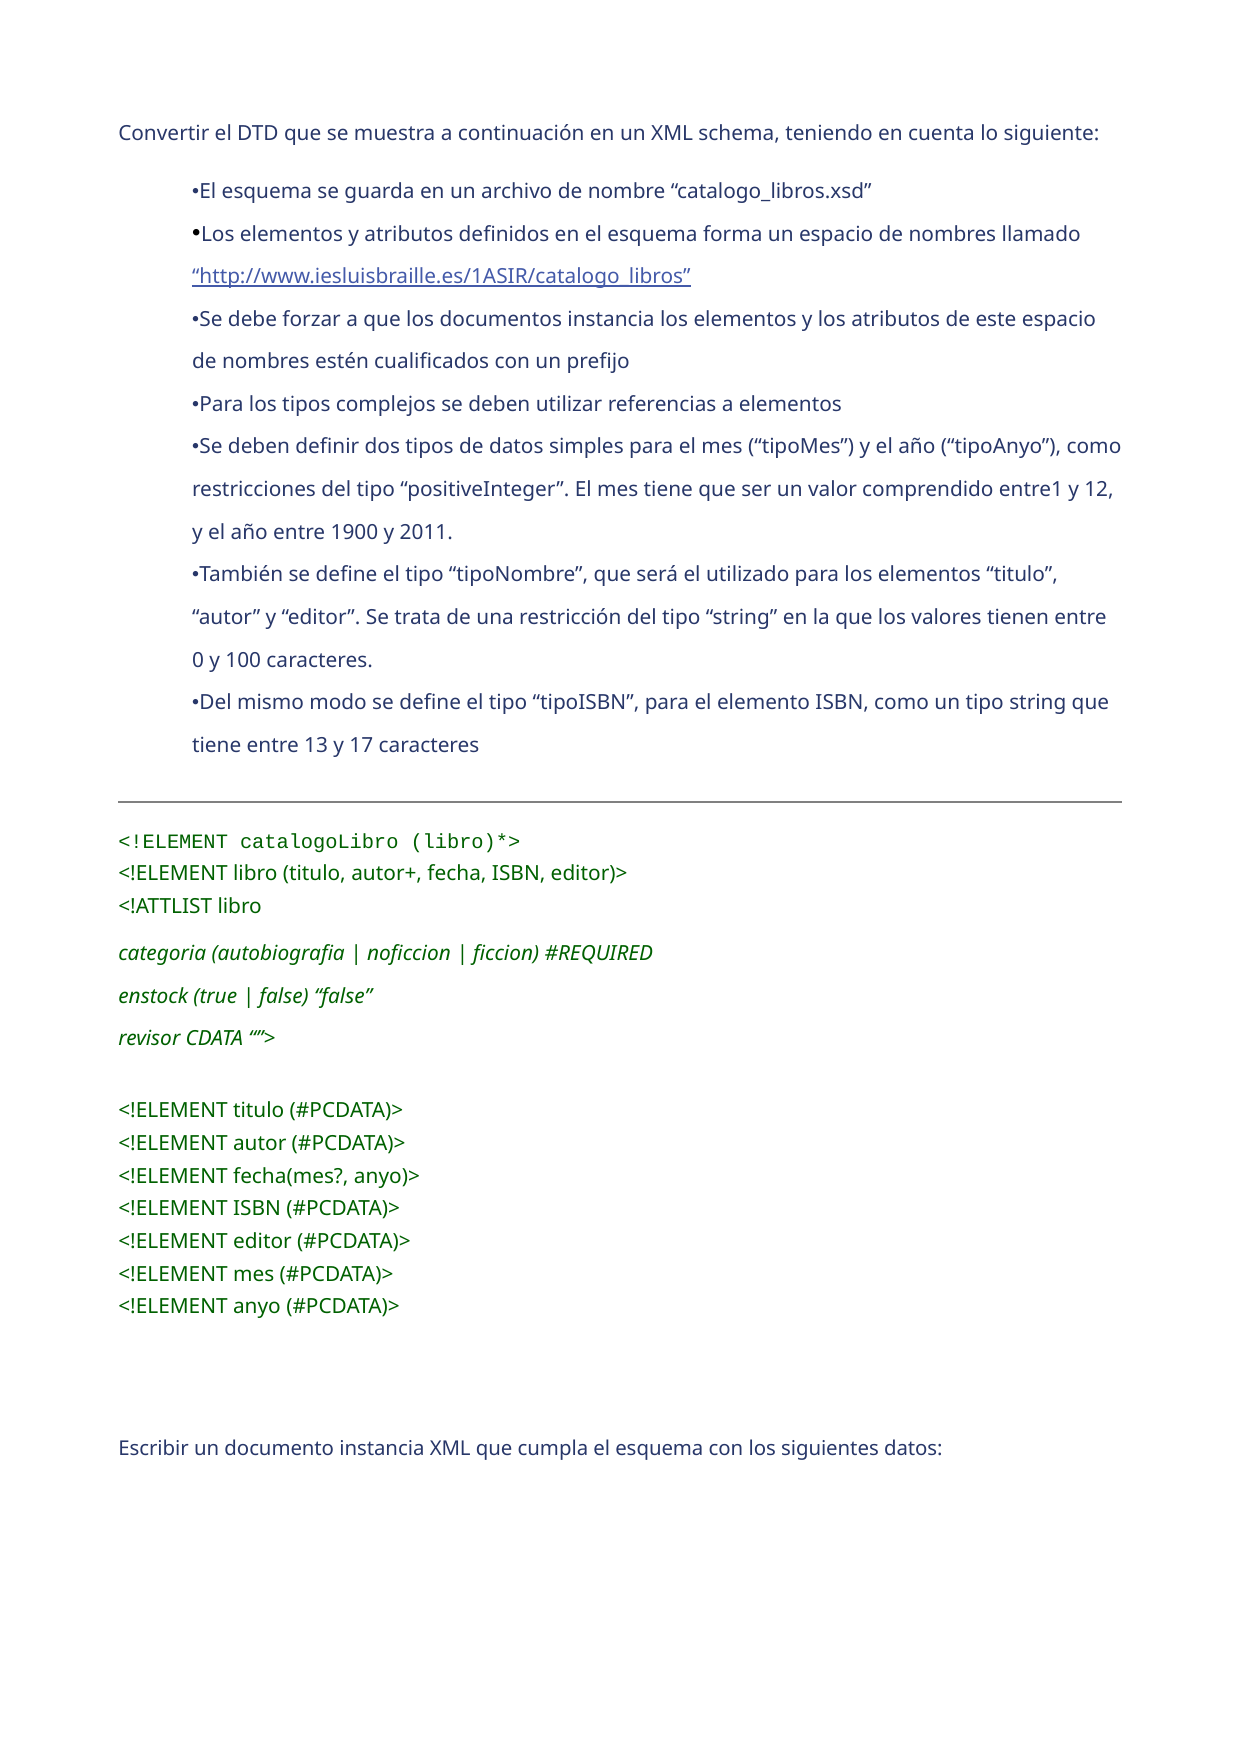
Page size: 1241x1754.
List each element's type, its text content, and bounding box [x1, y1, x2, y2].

text <!ELEMENT catalogoLibro (libro)*> <!ELEMENT libro (titulo, autor+, fecha, ISBN, editor)> <!ATTLIST libro [118, 831, 1122, 919]
list Los elementos y atributos definidos en el esquema forma un espacio de nombres llamado “http://www.iesluisbraille.es/1ASIR/catalogo_libros” [118, 219, 1122, 290]
text Convertir el DTD que se muestra a continuación en un XML schema, teniendo en cuenta lo siguiente: [118, 118, 1122, 147]
list Se debe forzar a que los documentos instancia los elementos y los atributos de este espacio de nombres estén cualificados con un prefijo [118, 304, 1122, 375]
text categoria (autobiografia | noficcion | ficcion) #REQUIRED enstock (true | false) “false” revisor CDATA “”> [118, 938, 1122, 1052]
text Escribir un documento instancia XML que cumpla el esquema con los siguientes datos: [118, 1433, 1122, 1461]
list Para los tipos complejos se deben utilizar referencias a elementos [118, 389, 1122, 417]
list Del mismo modo se define el tipo “tipoISBN”, para el elemento ISBN, como un tipo string que tiene entre 13 y 17 caracteres [118, 687, 1122, 758]
list También se define el tipo “tipoNombre”, que será el utilizado para los elementos “titulo”, “autor” y “editor”. Se trata de una restricción del tipo “string” en la que los valores tienen entre 0 y 100 caracteres. [118, 559, 1122, 673]
list Se deben definir dos tipos de datos simples para el mes (“tipoMes”) y el año (“tipoAnyo”), como restricciones del tipo “positiveInteger”. El mes tiene que ser un valor comprendido entre1 y 12, y el año entre 1900 y 2011. [118, 432, 1122, 545]
list El esquema se guarda en un archivo de nombre “catalogo_libros.xsd” [118, 176, 1122, 204]
text <!ELEMENT titulo (#PCDATA)> <!ELEMENT autor (#PCDATA)> <!ELEMENT fecha(mes?, anyo)> <!ELEMENT ISBN (#PCDATA)> <!ELEMENT editor (#PCDATA)> <!ELEMENT mes (#PCDATA)> <!ELEMENT anyo (#PCDATA)> [118, 1096, 1122, 1320]
